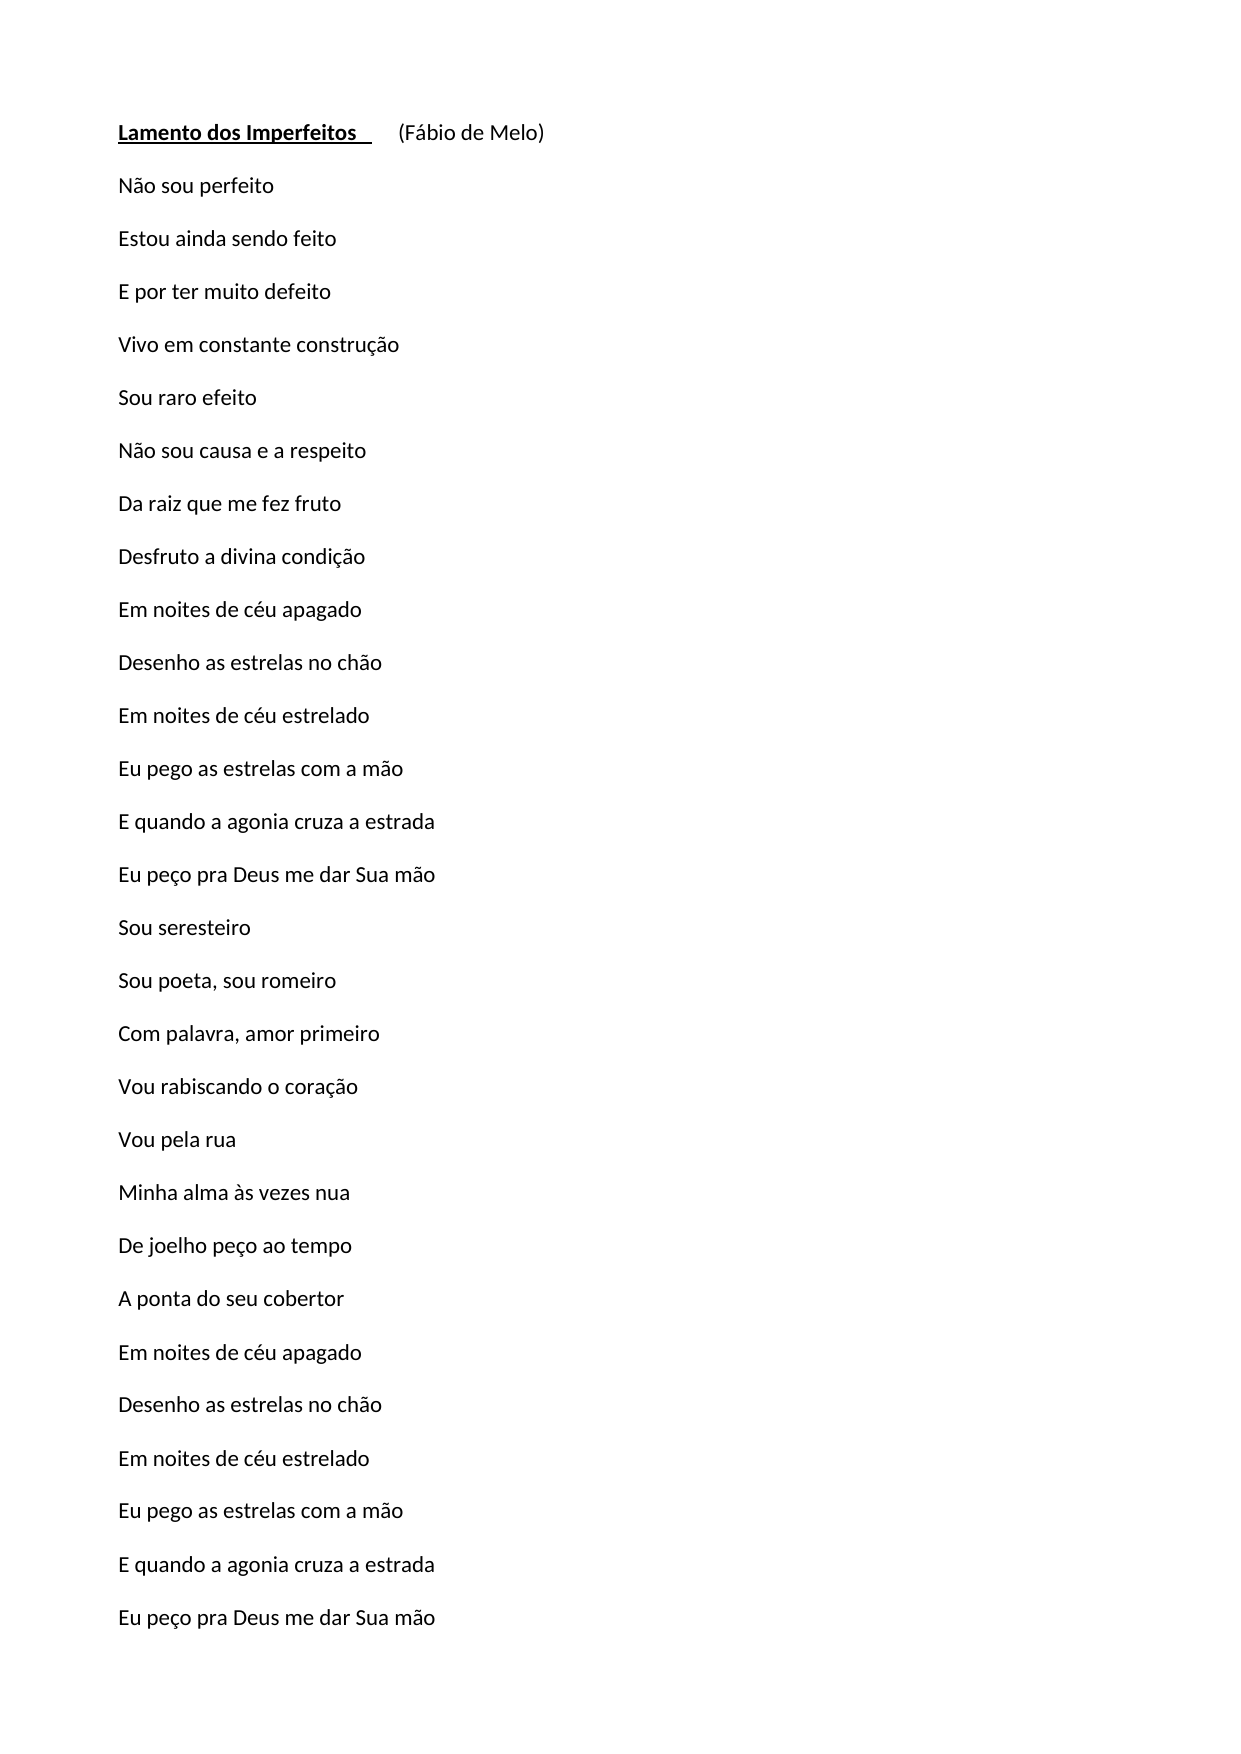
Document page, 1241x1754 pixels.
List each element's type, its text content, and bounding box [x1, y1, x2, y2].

text Não sou causa e a respeito [118, 436, 1122, 464]
text Eu pego as estrelas com a mão [118, 1497, 1122, 1525]
text Eu pego as estrelas com a mão [118, 754, 1122, 782]
text E quando a agonia cruza a estrada [118, 807, 1122, 835]
text Em noites de céu estrelado [118, 701, 1122, 729]
text Em noites de céu estrelado [118, 1444, 1122, 1472]
text E quando a agonia cruza a estrada [118, 1550, 1122, 1578]
text Estou ainda sendo feito [118, 224, 1122, 252]
text Sou poeta, sou romeiro [118, 966, 1122, 994]
text Eu peço pra Deus me dar Sua mão [118, 860, 1122, 888]
text De joelho peço ao tempo [118, 1232, 1122, 1259]
text Sou seresteiro [118, 913, 1122, 941]
text Vou pela rua [118, 1126, 1122, 1153]
text E por ter muito defeito [118, 277, 1122, 305]
text Vivo em constante construção [118, 330, 1122, 358]
text Minha alma às vezes nua [118, 1178, 1122, 1207]
text Vou rabiscando o coração [118, 1072, 1122, 1101]
text Com palavra, amor primeiro [118, 1019, 1122, 1047]
text Desenho as estrelas no chão [118, 1391, 1122, 1419]
text Em noites de céu apagado [118, 1338, 1122, 1366]
text Sou raro efeito [118, 383, 1122, 411]
text Eu peço pra Deus me dar Sua mão [118, 1603, 1122, 1631]
text Lamento dos Imperfeitos (Fábio de Melo) [118, 118, 1122, 146]
text Não sou perfeito [118, 171, 1122, 199]
text Da raiz que me fez fruto [118, 489, 1122, 517]
text A ponta do seu cobertor [118, 1284, 1122, 1313]
text Desenho as estrelas no chão [118, 648, 1122, 676]
text Desfruto a divina condição [118, 542, 1122, 570]
text Em noites de céu apagado [118, 595, 1122, 623]
